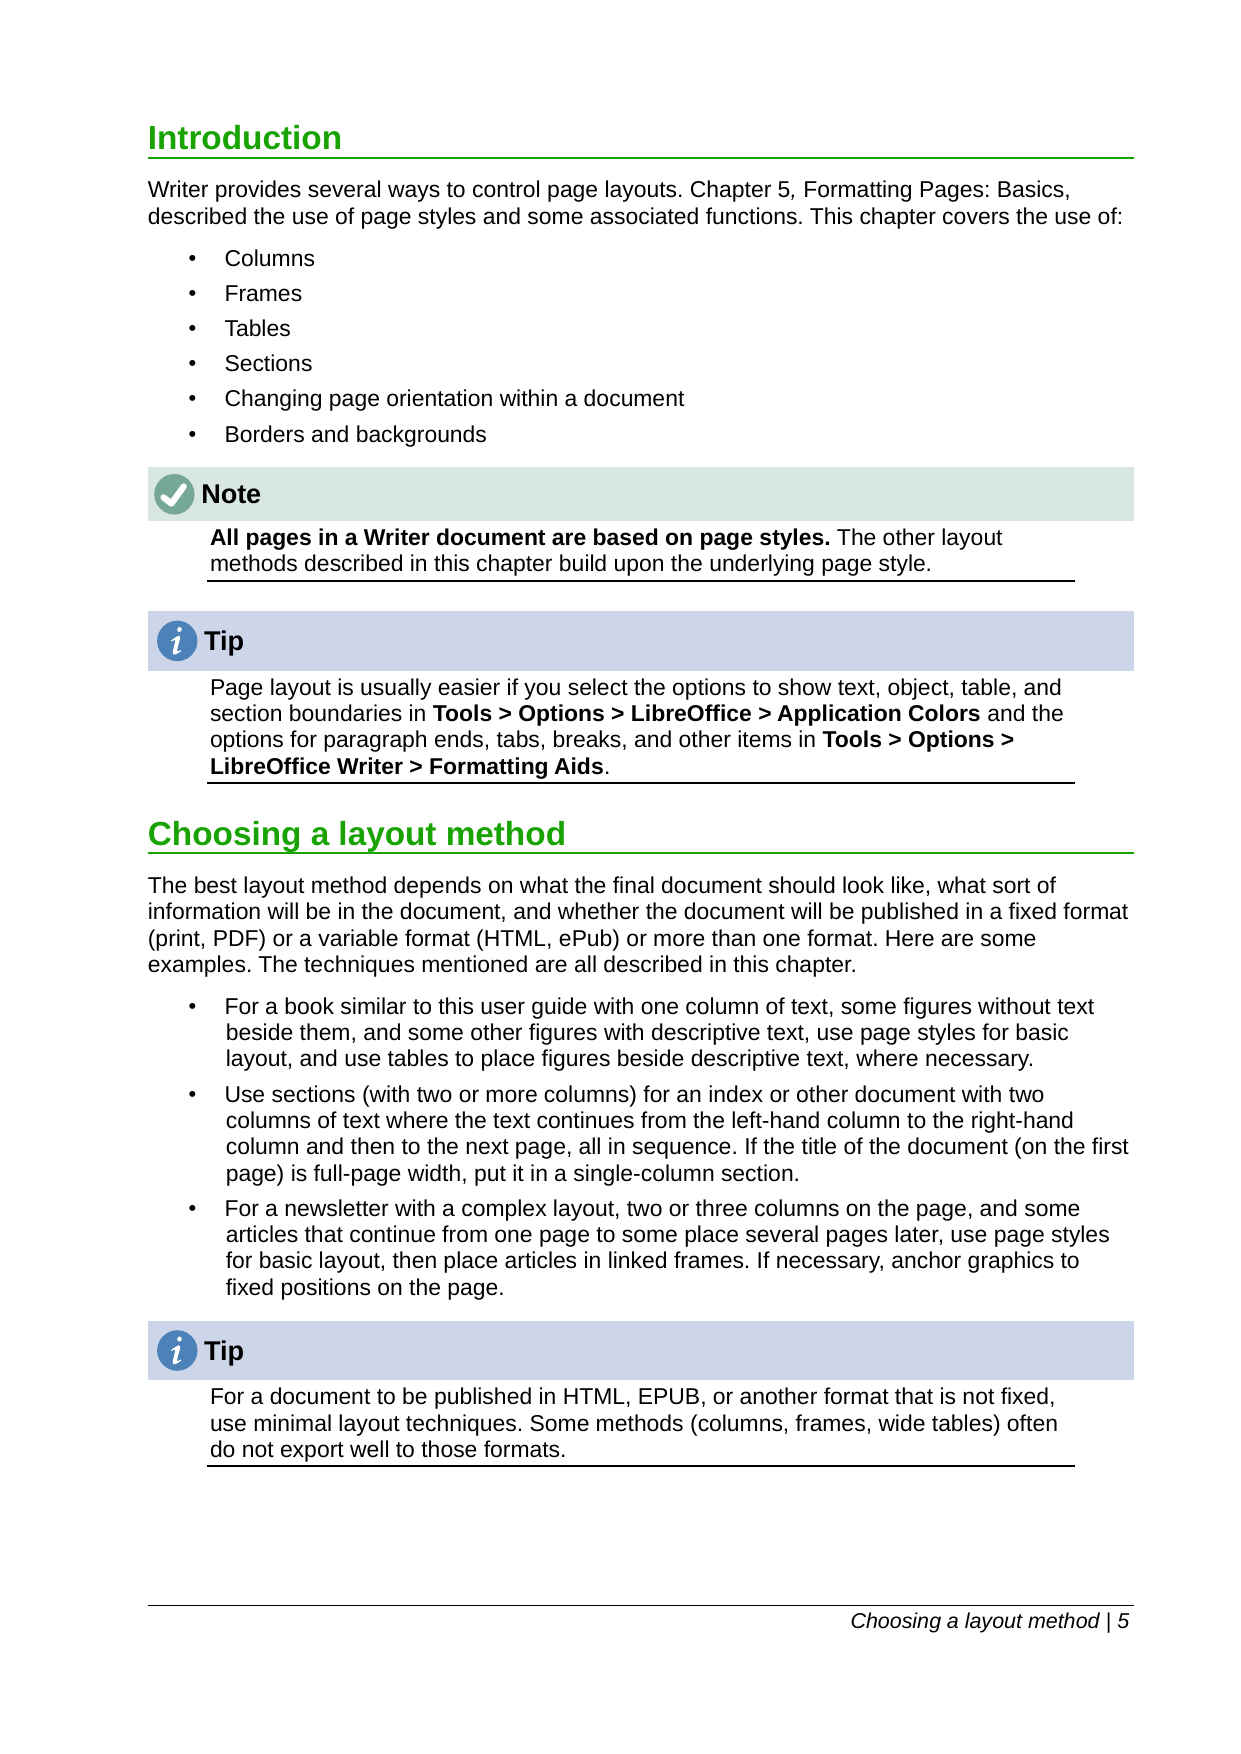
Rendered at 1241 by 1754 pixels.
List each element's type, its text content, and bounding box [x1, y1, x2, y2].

list Changing page orientation within a document [185, 382, 1134, 412]
list For a book similar to this user guide with one column of text, some figures without text beside them, and some other figures with descriptive text, use page styles for basic layout, and use tables to place figures beside descriptive text, where necessary. [185, 990, 1134, 1072]
text All pages in a Writer document are based on page styles. The other layout methods described in this chapter build upon the underlying page style. [207, 521, 1075, 580]
list Columns [185, 242, 1134, 271]
subtitle Note [148, 467, 1134, 521]
list Tables [185, 312, 1134, 341]
text Page layout is usually easier if you select the options to show text, object, table, and section boundaries in Tools > Options > LibreOffice > Application Colors and the options for paragraph ends, tabs, breaks, and other items in Tools > Options > LibreOffice Writer > Formatting Aids. [207, 671, 1075, 782]
list For a newsletter with a complex layout, two or three columns on the page, and some articles that continue from one page to some place several pages later, use page styles for basic layout, then place articles in linked frames. If necessary, anchor graphics to fixed positions on the page. [185, 1192, 1134, 1303]
list Sections [185, 347, 1134, 376]
list Writer provides several ways to control page layouts. Chapter 5, Formatting Pages: Basics, described the use of page styles and some associated functions. This chapter covers the use of: [148, 176, 1134, 229]
list Borders and backgrounds [185, 418, 1134, 450]
list Use sections (with two or more columns) for an index or other document with two columns of text where the text continues from the left-hand column to the right-hand column and then to the next page, all in sequence. If the title of the document (on the first page) is full-page width, put it in a single-column section. [185, 1078, 1134, 1186]
subtitle Tip [148, 1321, 1134, 1380]
list Frames [185, 277, 1134, 306]
text For a document to be published in HTML, EPUB, or another format that is not fixed, use minimal layout techniques. Some methods (columns, frames, wide tables) often do not export well to those formats. [207, 1380, 1075, 1465]
subtitle Introduction [148, 118, 1134, 157]
subtitle Tip [148, 611, 1134, 671]
subtitle Choosing a layout method [148, 813, 1134, 852]
text The best layout method depends on what the final document should look like, what sort of information will be in the document, and whether the document will be published in a fixed format (print, PDF) or a variable format (HTML, ePub) or more than one format. Here are some examples. The techniques mentioned are all described in this chapter. [148, 872, 1134, 977]
